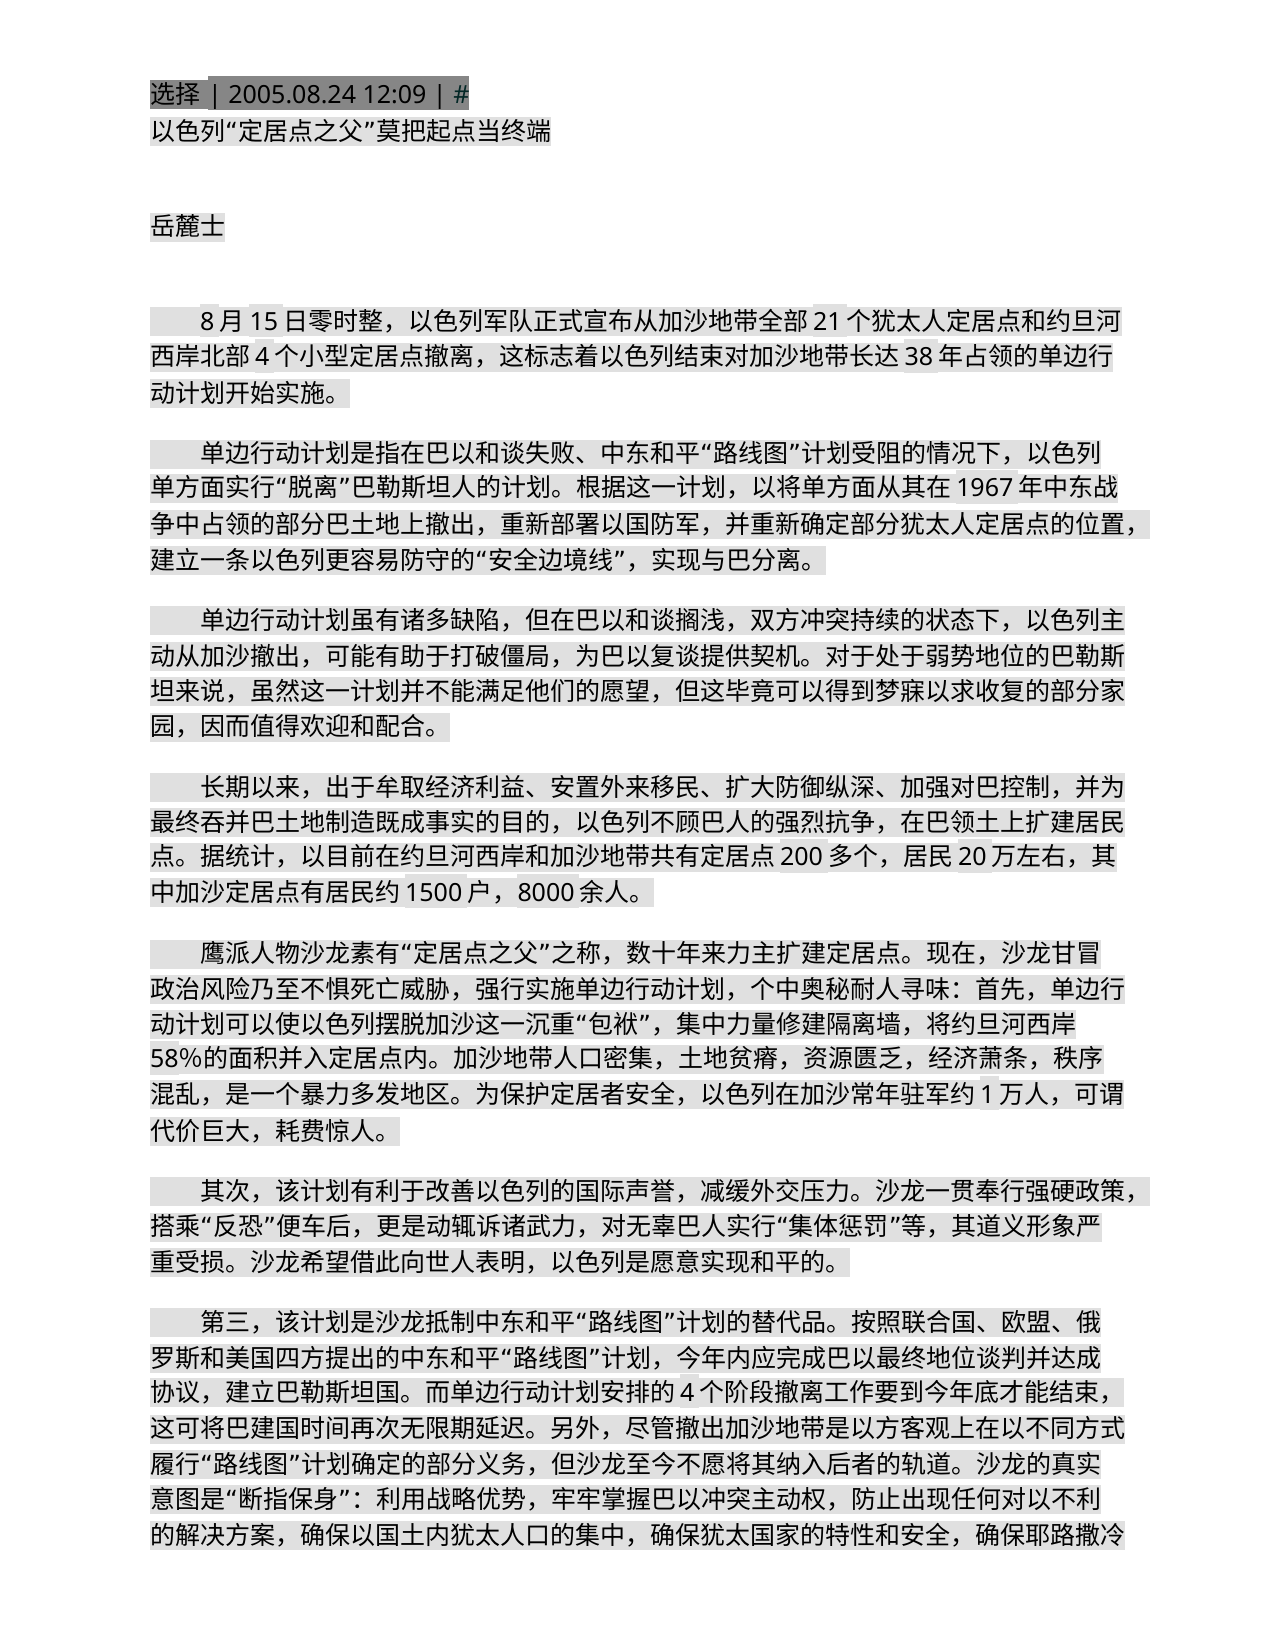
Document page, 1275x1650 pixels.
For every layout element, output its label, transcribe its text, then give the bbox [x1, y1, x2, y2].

text 单边行动计划虽有诸多缺陷，但在巴以和谈搁浅，双方冲突持续的状态下，以色列主动从加沙撤出，可能有助于打破僵局，为巴以复谈提供契机。对于处于弱势地位的巴勒斯坦来说，虽然这一计划并不能满足他们的愿望，但这毕竟可以得到梦寐以求收复的部分家园，因而值得欢迎和配合。 [150, 600, 1125, 742]
text 鹰派人物沙龙素有“定居点之父”之称，数十年来力主扩建定居点。现在，沙龙甘冒政治风险乃至不惧死亡威胁，强行实施单边行动计划，个中奥秘耐人寻味：首先，单边行动计划可以使以色列摆脱加沙这一沉重“包袱”，集中力量修建隔离墙，将约旦河西岸58％的面积并入定居点内。加沙地带人口密集，土地贫瘠，资源匮乏，经济萧条，秩序混乱，是一个暴力多发地区。为保护定居者安全，以色列在加沙常年驻军约1万人，可谓代价巨大，耗费惊人。 [150, 933, 1125, 1146]
text 岳麓士 [150, 171, 1125, 242]
text 第三，该计划是沙龙抵制中东和平“路线图”计划的替代品。按照联合国、欧盟、俄罗斯和美国四方提出的中东和平“路线图”计划，今年内应完成巴以最终地位谈判并达成协议，建立巴勒斯坦国。而单边行动计划安排的4个阶段撤离工作要到今年底才能结束，这可将巴建国时间再次无限期延迟。另外，尽管撤出加沙地带是以方客观上在以不同方式履行“路线图”计划确定的部分义务，但沙龙至今不愿将其纳入后者的轨道。沙龙的真实意图是“断指保身”：利用战略优势，牢牢掌握巴以冲突主动权，防止出现任何对以不利的解决方案，确保以国土内犹太人口的集中，确保犹太国家的特性和安全，确保耶路撒冷 [150, 1302, 1125, 1550]
text 其次，该计划有利于改善以色列的国际声誉，减缓外交压力。沙龙一贯奉行强硬政策，搭乘“反恐”便车后，更是动辄诉诸武力，对无辜巴人实行“集体惩罚”等，其道义形象严重受损。沙龙希望借此向世人表明，以色列是愿意实现和平的。 [150, 1171, 1125, 1277]
text 长期以来，出于牟取经济利益、安置外来移民、扩大防御纵深、加强对巴控制，并为最终吞并巴土地制造既成事实的目的，以色列不顾巴人的强烈抗争，在巴领土上扩建居民点。据统计，以目前在约旦河西岸和加沙地带共有定居点200多个，居民20万左右，其中加沙定居点有居民约1500户，8000余人。 [150, 767, 1125, 908]
text 单边行动计划是指在巴以和谈失败、中东和平“路线图”计划受阻的情况下，以色列单方面实行“脱离”巴勒斯坦人的计划。根据这一计划，以将单方面从其在1967年中东战争中占领的部分巴土地上撤出，重新部署以国防军，并重新确定部分犹太人定居点的位置，建立一条以色列更容易防守的“安全边境线”，实现与巴分离。 [150, 433, 1125, 575]
text 选择 | 2005.08.24 12:09 | # [150, 75, 1125, 110]
text 以色列“定居点之父”莫把起点当终端 [150, 110, 1125, 146]
text 8月15日零时整，以色列军队正式宣布从加沙地带全部21个犹太人定居点和约旦河西岸北部4个小型定居点撤离，这标志着以色列结束对加沙地带长达38年占领的单边行动计划开始实施。 [150, 267, 1125, 408]
